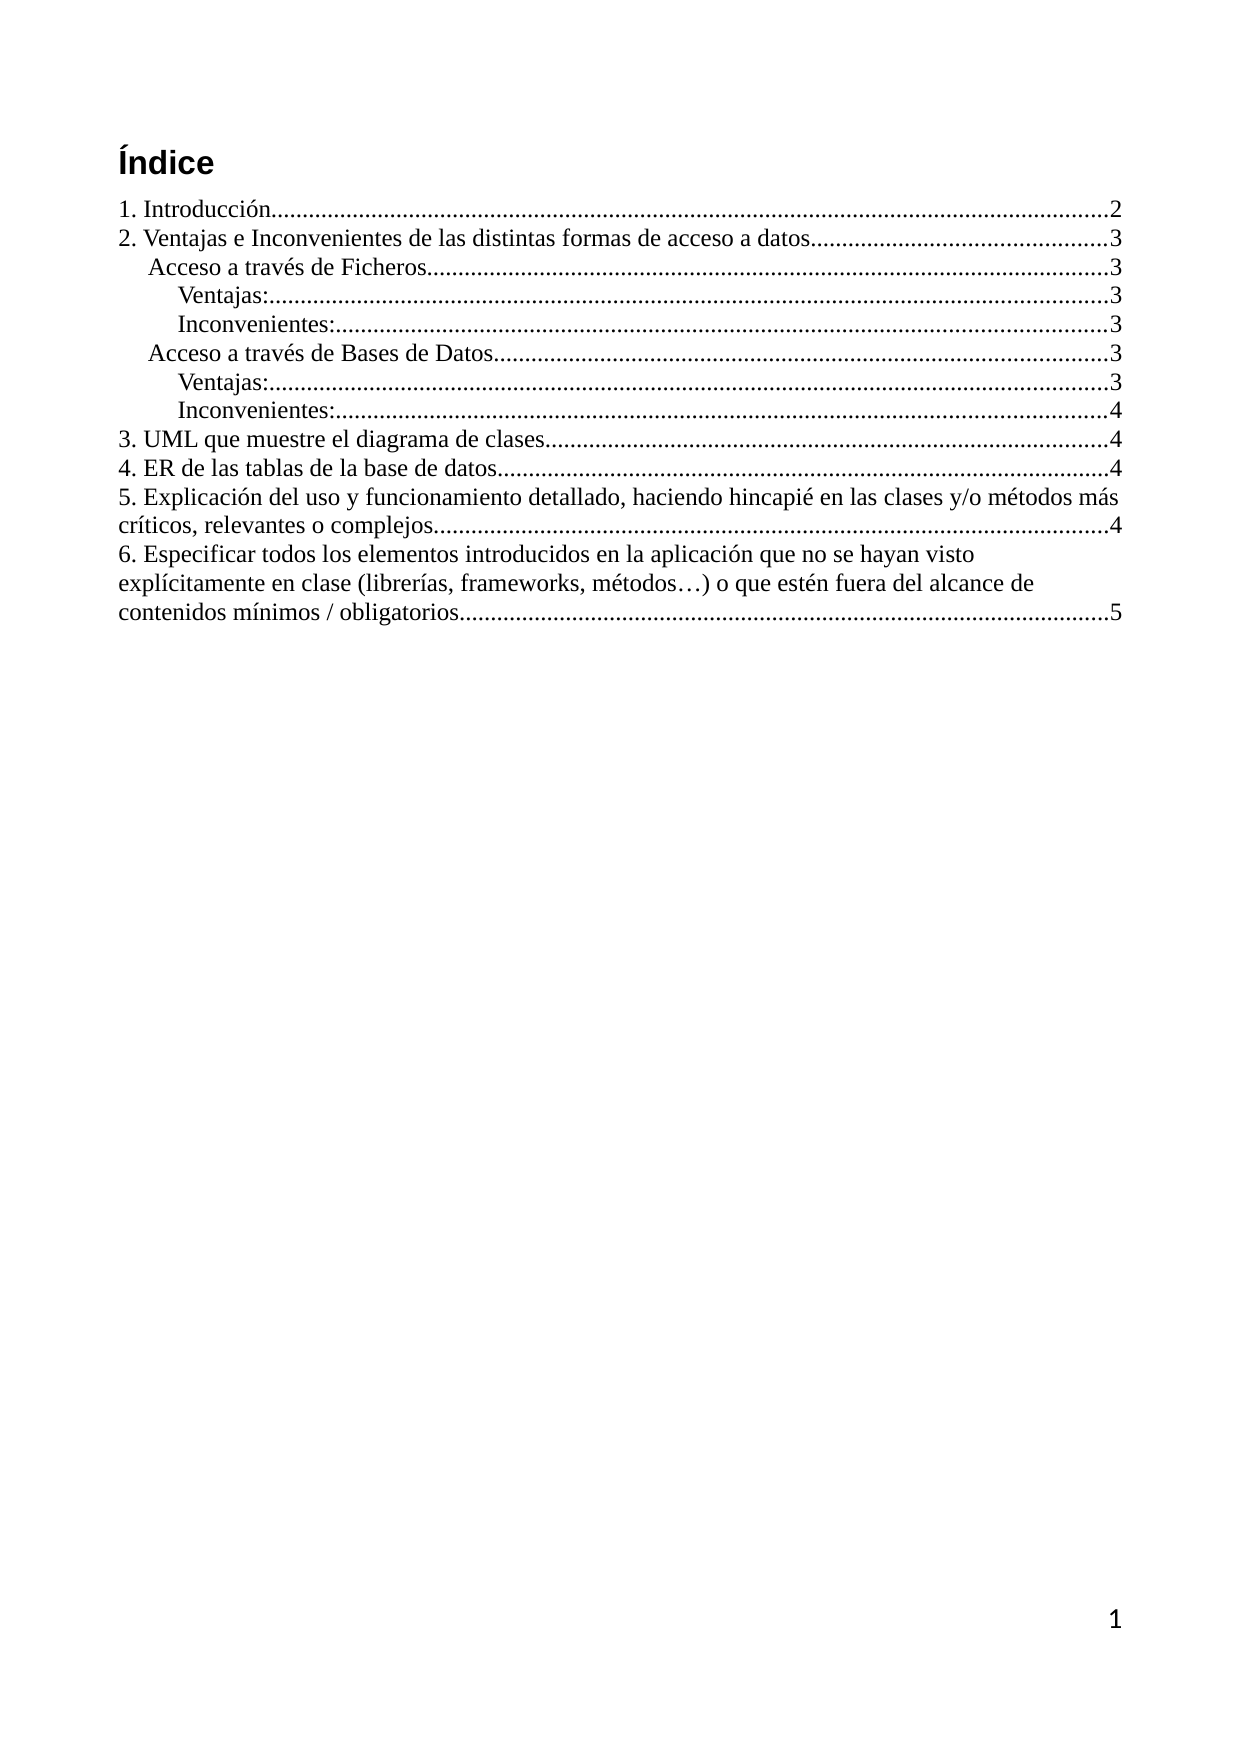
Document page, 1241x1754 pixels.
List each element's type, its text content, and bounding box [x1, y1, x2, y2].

text 3. UML que muestre el diagrama de clases. 4 [118, 424, 1122, 453]
text Inconvenientes: 3 [177, 309, 1122, 338]
text 5. Explicación del uso y funcionamiento detallado, haciendo hincapié en las clases y/o métodos más críticos, relevantes o complejos. 4 [118, 482, 1122, 539]
text Ventajas: 3 [177, 367, 1122, 395]
text 2. Ventajas e Inconvenientes de las distintas formas de acceso a datos. 3 [118, 223, 1122, 252]
subtitle Índice [118, 143, 1122, 182]
text Inconvenientes: 4 [177, 395, 1122, 424]
text Acceso a través de Bases de Datos 3 [148, 338, 1122, 367]
text 4. ER de las tablas de la base de datos. 4 [118, 453, 1122, 482]
text Acceso a través de Ficheros 3 [148, 252, 1122, 280]
text Ventajas: 3 [177, 280, 1122, 309]
text 6. Especificar todos los elementos introducidos en la aplicación que no se hayan visto explícitamente en clase (librerías, frameworks, métodos…) o que estén fuera del alcance de contenidos mínimos / obligatorios. 5 [118, 539, 1122, 625]
text 1. Introducción 2 [118, 194, 1122, 223]
